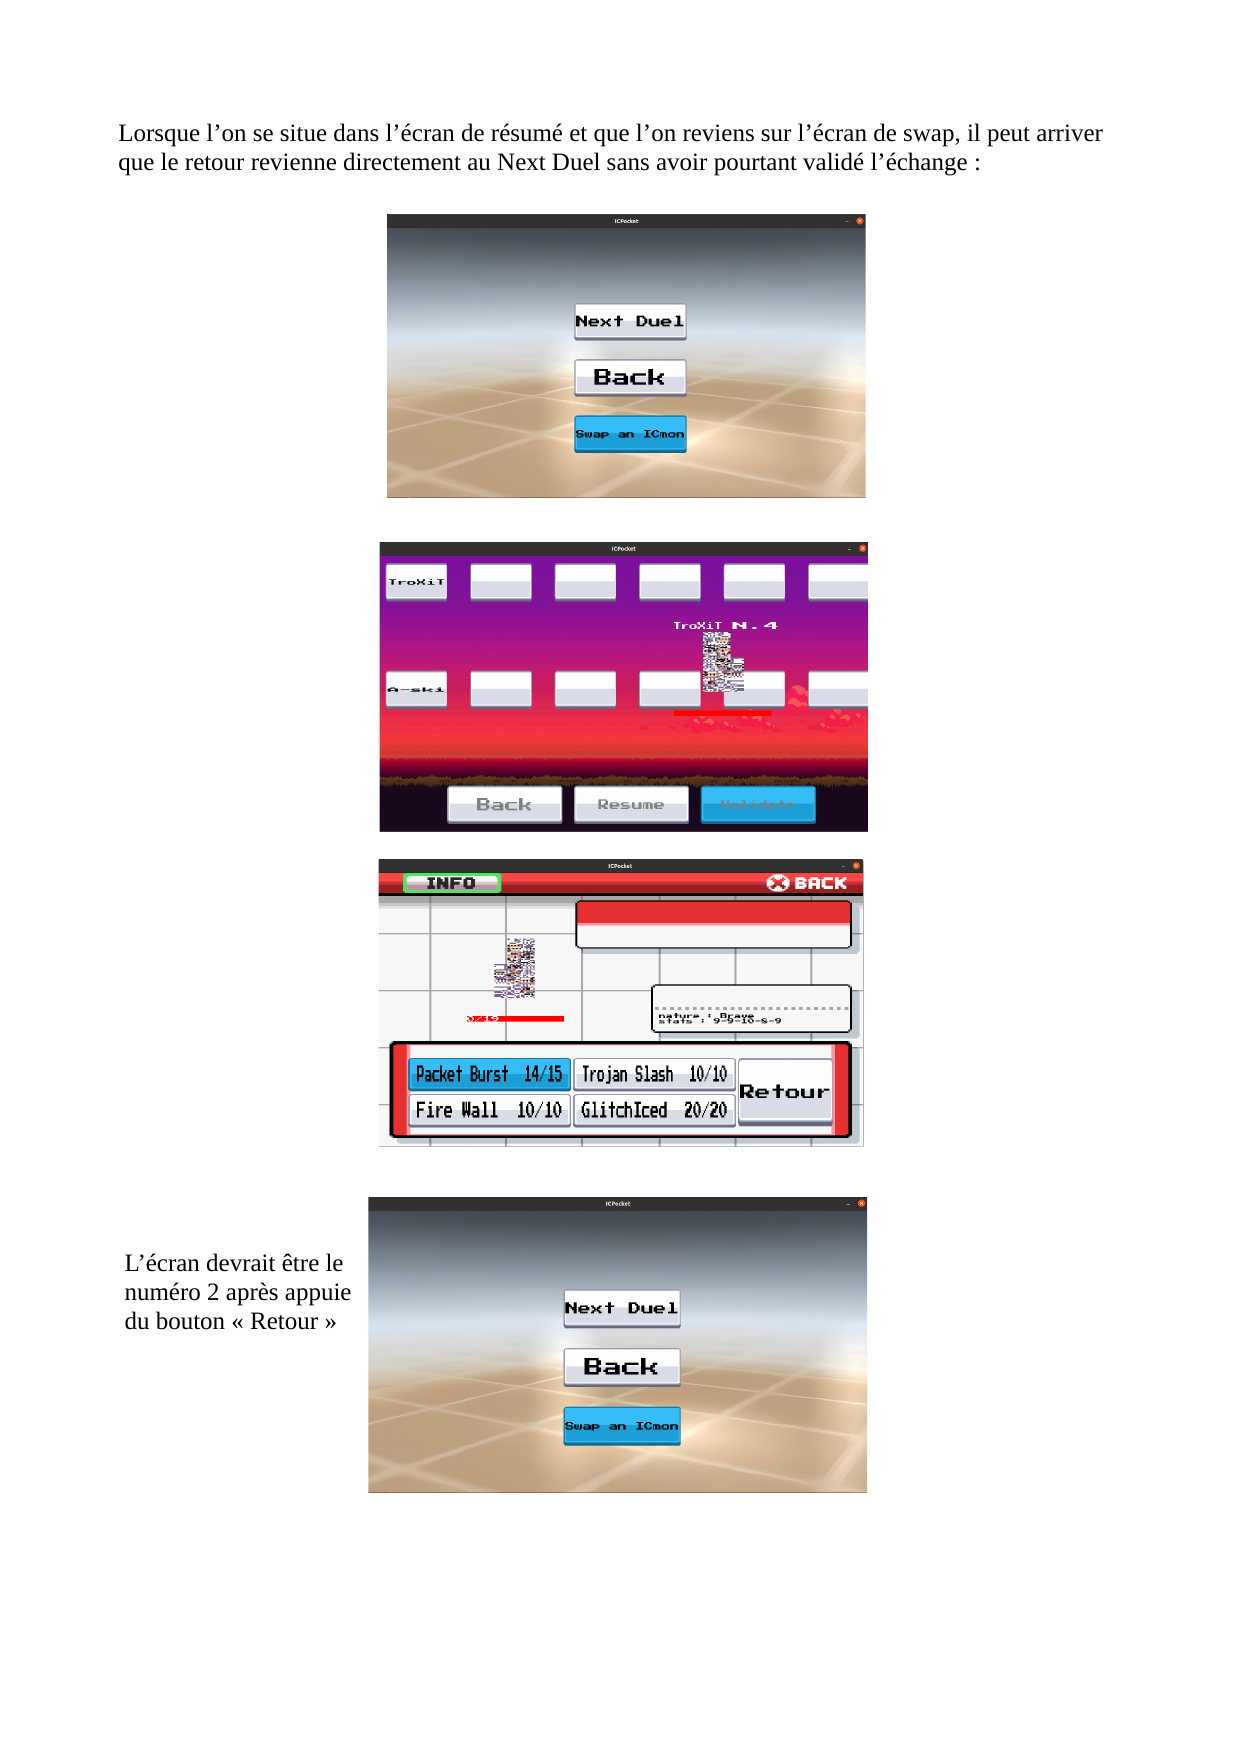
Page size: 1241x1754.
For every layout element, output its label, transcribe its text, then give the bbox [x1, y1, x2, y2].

picture [378, 859, 864, 1147]
text Lorsque l’on se situe dans l’écran de résumé et que l’on reviens sur l’écran de swap, il peut arriver que le retour revienne directement au Next Duel sans avoir pourtant validé l’échange : [118, 118, 1122, 176]
picture [387, 214, 866, 498]
picture [379, 542, 868, 832]
picture [368, 1197, 868, 1493]
